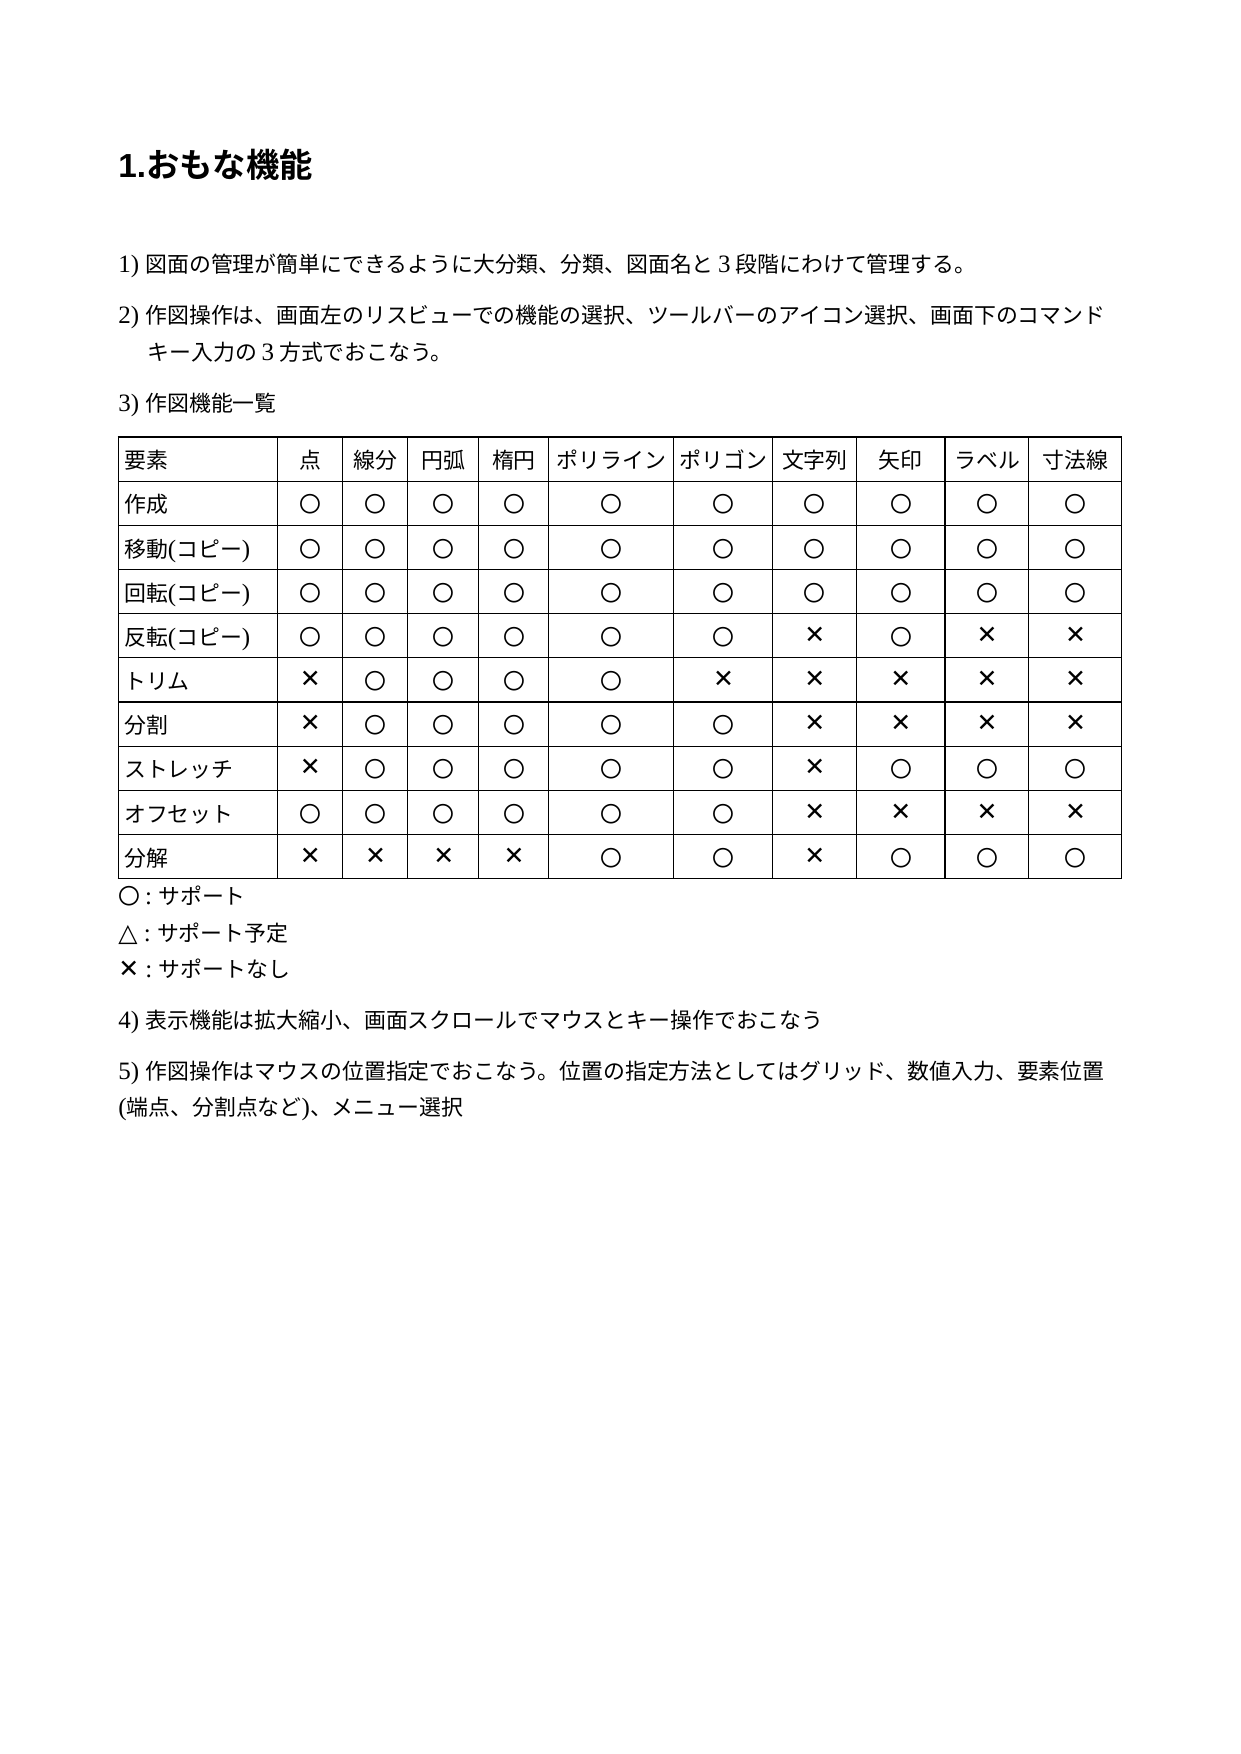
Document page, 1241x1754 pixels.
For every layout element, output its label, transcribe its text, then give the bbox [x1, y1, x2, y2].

table_cell ✕ [946, 791, 1028, 834]
table_cell 〇 [857, 747, 944, 790]
table_cell 〇 [479, 482, 548, 525]
table_cell オフセット [119, 791, 277, 834]
table_cell 移動(コピー) [119, 526, 277, 569]
table_cell 〇 [674, 747, 772, 790]
table_cell ✕ [773, 703, 856, 746]
table_cell 分割 [119, 703, 277, 746]
table_cell 〇 [408, 703, 478, 746]
table_cell ✕ [857, 791, 944, 834]
table_cell 〇 [674, 570, 772, 613]
table_cell ✕ [408, 835, 478, 878]
table_cell 〇 [1029, 570, 1121, 613]
table_cell ✕ [946, 658, 1028, 701]
table_header 矢印 [857, 438, 944, 481]
table_header 楕円 [479, 438, 548, 481]
table_cell 〇 [674, 526, 772, 569]
table_cell ✕ [278, 747, 342, 790]
table_cell 〇 [549, 614, 673, 657]
table_cell 〇 [479, 570, 548, 613]
table_cell 〇 [408, 791, 478, 834]
table_header 要素 [119, 438, 277, 481]
table_cell ✕ [1029, 791, 1121, 834]
table_cell ✕ [773, 835, 856, 878]
table_header ポリゴン [674, 438, 772, 481]
table_header 寸法線 [1029, 438, 1121, 481]
table_cell 〇 [549, 570, 673, 613]
table_cell 〇 [408, 614, 478, 657]
table_cell 〇 [343, 703, 407, 746]
table_cell 〇 [773, 570, 856, 613]
table_cell ✕ [857, 658, 944, 701]
table_cell 〇 [343, 747, 407, 790]
text 〇 : サポート △ : サポート予定 ✕ : サポートなし [118, 879, 1122, 983]
table_cell 〇 [1029, 526, 1121, 569]
table_cell 〇 [857, 614, 944, 657]
table_cell 〇 [479, 703, 548, 746]
table_cell 〇 [1029, 835, 1121, 878]
table_cell 作成 [119, 482, 277, 525]
text 1) 図面の管理が簡単にできるように大分類、分類、図面名と3段階にわけて管理する。 [118, 247, 1122, 279]
table_cell 〇 [479, 526, 548, 569]
table_cell 〇 [857, 835, 944, 878]
text 4) 表示機能は拡大縮小、画面スクロールでマウスとキー操作でおこなう [118, 1003, 1122, 1034]
table_cell 〇 [946, 570, 1028, 613]
table_cell ✕ [479, 835, 548, 878]
table_cell 〇 [1029, 482, 1121, 525]
table_header ポリライン [549, 438, 673, 481]
table_cell ✕ [857, 703, 944, 746]
table_cell 〇 [674, 703, 772, 746]
text 3) 作図機能一覧 [118, 386, 1122, 417]
table_cell 〇 [343, 658, 407, 701]
table_cell 〇 [674, 791, 772, 834]
table_cell ✕ [1029, 614, 1121, 657]
subtitle 1.おもな機能 [118, 139, 1122, 187]
table_cell ✕ [773, 791, 856, 834]
table_cell ストレッチ [119, 747, 277, 790]
table_cell 〇 [278, 614, 342, 657]
table_header 点 [278, 438, 342, 481]
table_cell 〇 [946, 526, 1028, 569]
table_cell 〇 [549, 703, 673, 746]
table_cell 〇 [1029, 747, 1121, 790]
table_cell 〇 [479, 747, 548, 790]
table_cell 〇 [278, 570, 342, 613]
table_cell 〇 [549, 658, 673, 701]
table_cell 〇 [674, 482, 772, 525]
table_cell 〇 [408, 482, 478, 525]
table_cell ✕ [278, 703, 342, 746]
table_header 文字列 [773, 438, 856, 481]
table_cell 回転(コピー) [119, 570, 277, 613]
text 5) 作図操作はマウスの位置指定でおこなう。位置の指定方法としてはグリッド、数値入力、要素位置(端点、分割点など)、メニュー選択 [118, 1054, 1122, 1122]
table_cell 〇 [479, 658, 548, 701]
table_cell 〇 [278, 526, 342, 569]
table_cell 〇 [946, 747, 1028, 790]
table_cell ✕ [946, 703, 1028, 746]
table_cell 〇 [946, 835, 1028, 878]
table_cell 〇 [857, 482, 944, 525]
table_cell 〇 [773, 526, 856, 569]
table_cell ✕ [1029, 658, 1121, 701]
table_cell 〇 [857, 570, 944, 613]
table_cell 〇 [343, 482, 407, 525]
table_cell 〇 [549, 747, 673, 790]
table_cell ✕ [278, 835, 342, 878]
table_cell ✕ [278, 658, 342, 701]
table_cell 〇 [479, 791, 548, 834]
table_cell ✕ [946, 614, 1028, 657]
table_cell ✕ [773, 658, 856, 701]
table_header 線分 [343, 438, 407, 481]
table_cell 〇 [549, 526, 673, 569]
table_cell 〇 [549, 835, 673, 878]
table_cell ✕ [1029, 703, 1121, 746]
table_cell 〇 [343, 791, 407, 834]
table_cell 〇 [857, 526, 944, 569]
table_cell ✕ [674, 658, 772, 701]
table_cell 反転(コピー) [119, 614, 277, 657]
table_cell 〇 [408, 570, 478, 613]
table_cell 〇 [479, 614, 548, 657]
table_cell 〇 [343, 614, 407, 657]
table_cell 〇 [408, 747, 478, 790]
table_cell 〇 [408, 526, 478, 569]
table_cell 〇 [278, 791, 342, 834]
table_cell ✕ [343, 835, 407, 878]
table_cell 〇 [549, 791, 673, 834]
table_cell ✕ [773, 614, 856, 657]
table_cell ✕ [773, 747, 856, 790]
table_cell 〇 [343, 570, 407, 613]
table_cell 〇 [408, 658, 478, 701]
table_cell 〇 [278, 482, 342, 525]
table_cell 〇 [674, 614, 772, 657]
table_cell 〇 [343, 526, 407, 569]
table_cell 〇 [946, 482, 1028, 525]
table_cell 分解 [119, 835, 277, 878]
text 2) 作図操作は、画面左のリスビューでの機能の選択、ツールバーのアイコン選択、画面下のコマンドキー入力の3方式でおこなう。 [118, 298, 1122, 366]
table_cell トリム [119, 658, 277, 701]
table_cell 〇 [773, 482, 856, 525]
table_header 円弧 [408, 438, 478, 481]
table_cell 〇 [549, 482, 673, 525]
table_cell 〇 [674, 835, 772, 878]
table_header ラベル [946, 438, 1028, 481]
